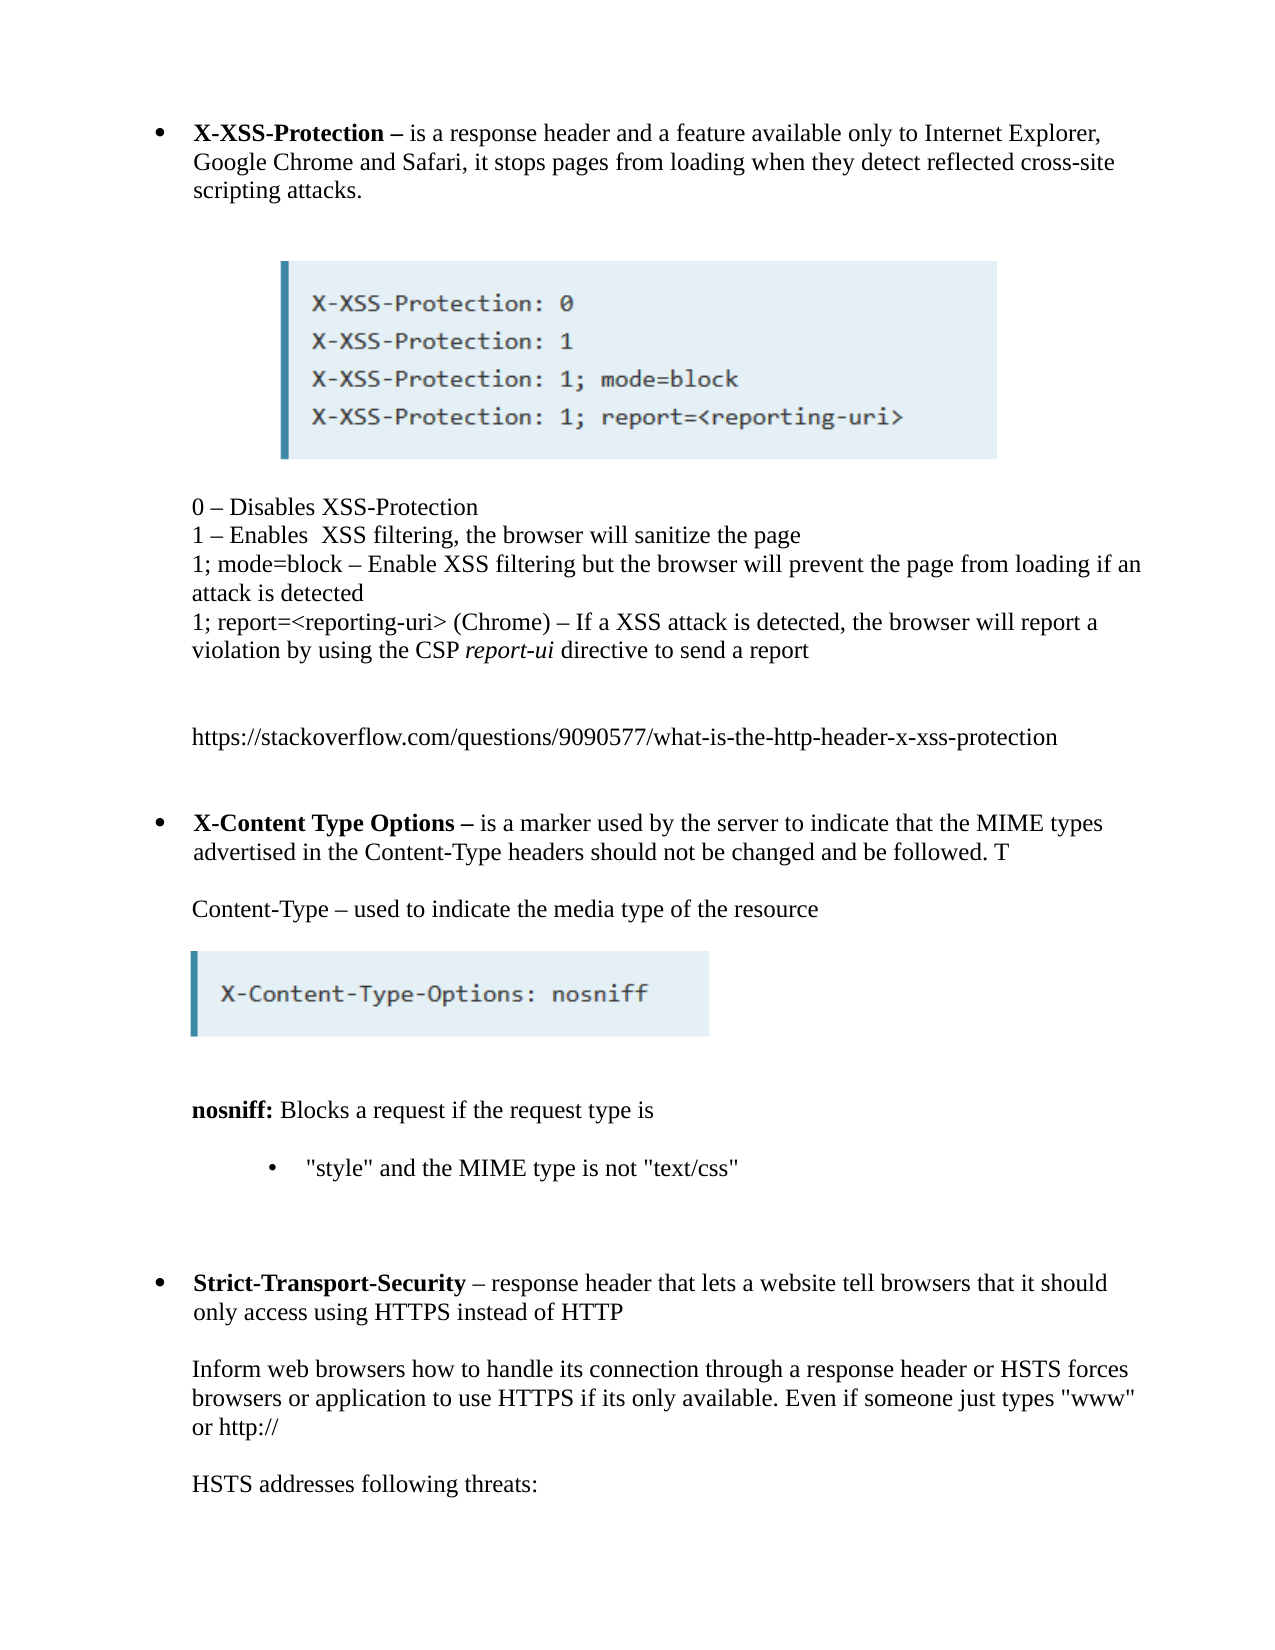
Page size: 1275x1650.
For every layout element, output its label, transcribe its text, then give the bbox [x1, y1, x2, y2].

list X-Content Type Options – is a marker used by the server to indicate that the MIME types advertised in the Content-Type headers should not be changed and be followed. T [156, 808, 1157, 866]
text 1; report=<reporting-uri> (Chrome) – If a XSS attack is detected, the browser will report a violation by using the CSP report-ui directive to send a report [118, 607, 1157, 664]
list "style" and the MIME type is not "text/css" [268, 1153, 1157, 1182]
text 0 – Disables XSS-Protection [118, 492, 1157, 521]
text https://stackoverflow.com/questions/9090577/what-is-the-http-header-x-xss-protection [118, 722, 1157, 751]
list X-XSS-Protection – is a response header and a feature available only to Internet Explorer, Google Chrome and Safari, it stops pages from loading when they detect reflected cross-site scripting attacks. [156, 118, 1157, 204]
text Content-Type – used to indicate the media type of the resource [118, 894, 1157, 923]
text 1; mode=block – Enable XSS filtering but the browser will prevent the page from loading if an attack is detected [118, 549, 1157, 607]
text 1 – Enables XSS filtering, the browser will sanitize the page [118, 521, 1157, 549]
text browsers or application to use HTTPS if its only available. Even if someone just types "www" or http:// [118, 1383, 1157, 1441]
text Inform web browsers how to handle its connection through a response header or HSTS forces [118, 1354, 1157, 1383]
text nosniff: Blocks a request if the request type is [118, 1096, 1157, 1124]
picture [278, 261, 997, 461]
picture [190, 951, 710, 1040]
text HSTS addresses following threats: [118, 1469, 1157, 1498]
list Strict-Transport-Security – response header that lets a website tell browsers that it should only access using HTTPS instead of HTTP [156, 1268, 1157, 1326]
